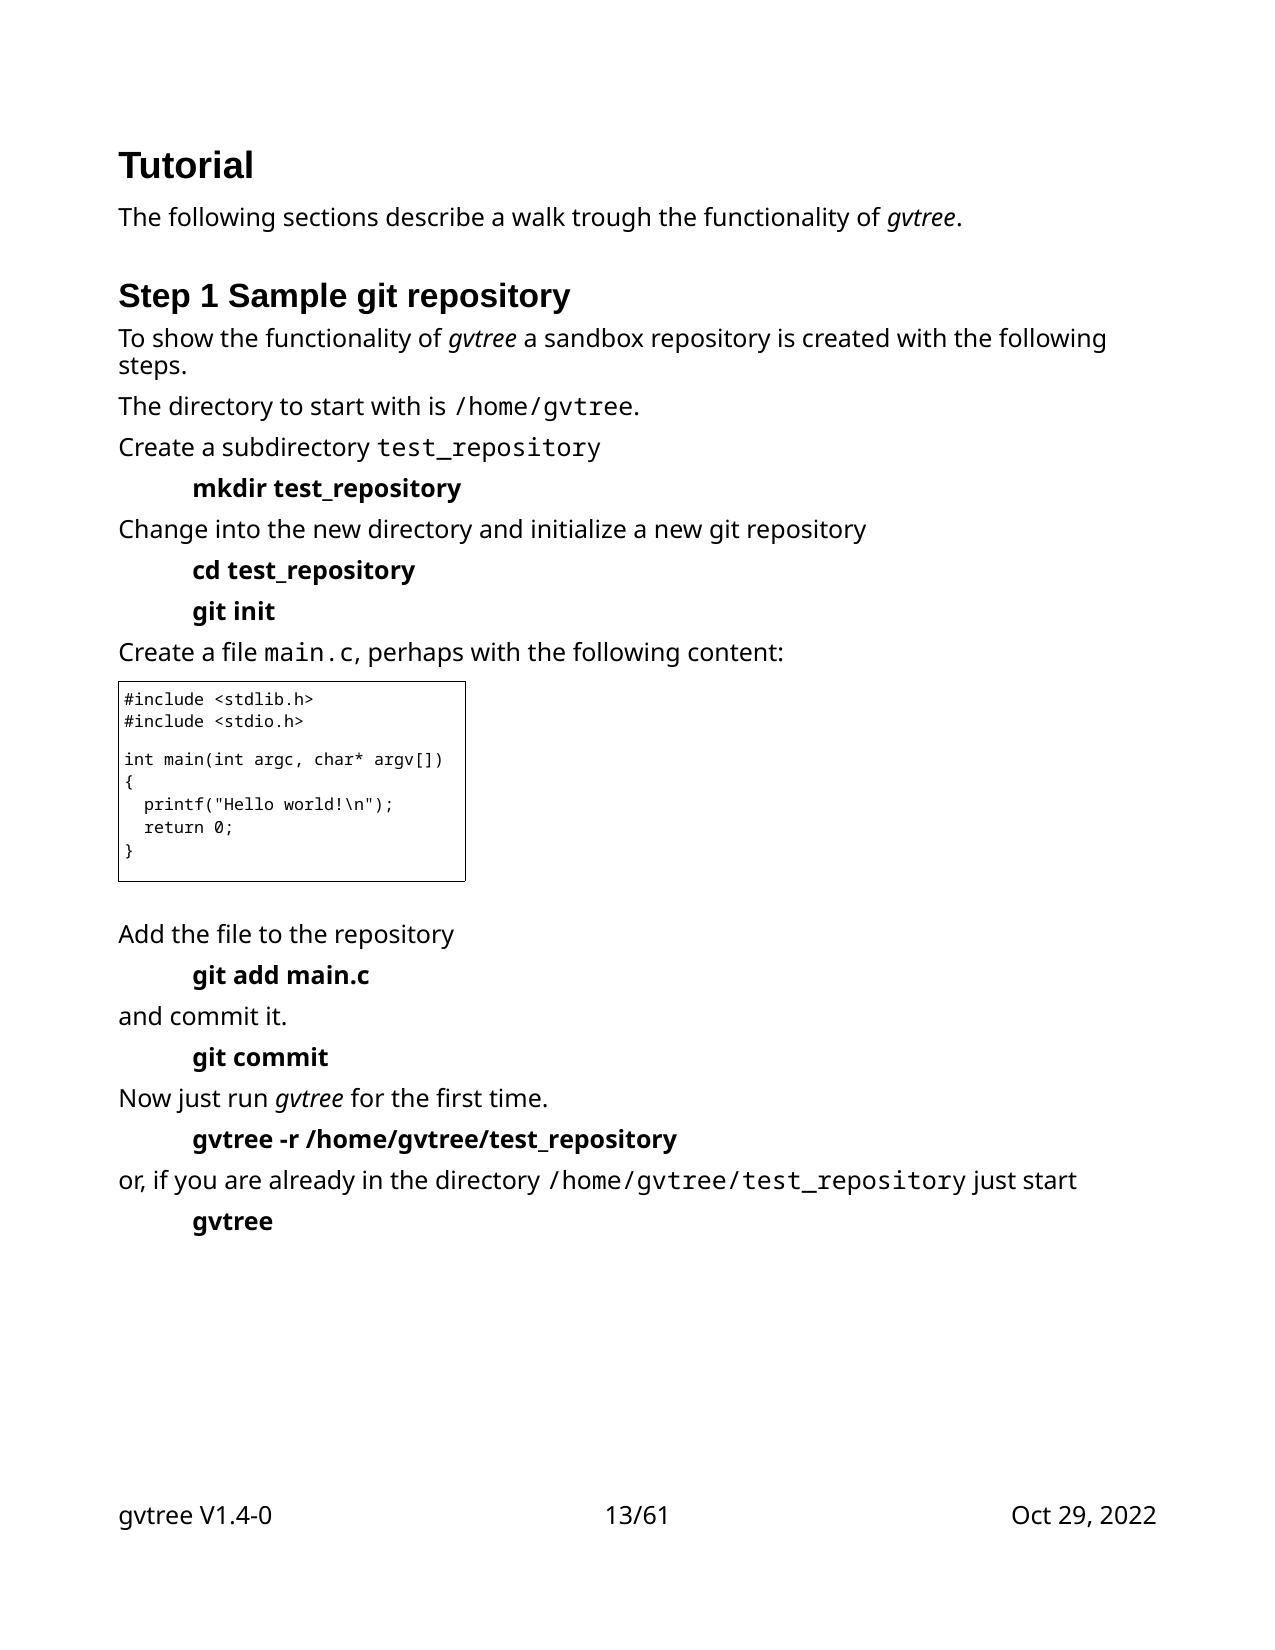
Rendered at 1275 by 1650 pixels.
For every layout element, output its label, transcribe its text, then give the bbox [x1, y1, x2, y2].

text and commit it. [118, 1004, 1157, 1031]
text cd test_repository [118, 558, 1157, 585]
text git commit [118, 1045, 1157, 1072]
text gvtree -r /home/gvtree/test_repository [118, 1127, 1157, 1154]
text Create a subdirectory test_repository [118, 435, 1157, 462]
text The directory to start with is /home/gvtree. [118, 394, 1157, 421]
text Change into the new directory and initialize a new git repository [118, 517, 1157, 544]
text Create a file main.c, perhaps with the following content: [118, 640, 1157, 667]
text Add the file to the repository [118, 922, 1157, 949]
subtitle Tutorial [118, 143, 1157, 187]
text or, if you are already in the directory /home/gvtree/test_repository just start [118, 1168, 1157, 1195]
text gvtree [118, 1209, 1157, 1236]
text git add main.c [118, 963, 1157, 990]
text mkdir test_repository [118, 476, 1157, 503]
subtitle Step 1 Sample git repository [118, 276, 1157, 314]
table_header #include <stdlib.h> #include <stdio.h> int main(int argc, char* argv[]) { printf("Hello world!\n"); return 0; } [119, 682, 465, 881]
text Now just run gvtree for the first time. [118, 1086, 1157, 1113]
text git init [118, 599, 1157, 626]
text The following sections describe a walk trough the functionality of gvtree. [118, 199, 1157, 233]
text To show the functionality of gvtree a sandbox repository is created with the following steps. [118, 327, 1157, 379]
